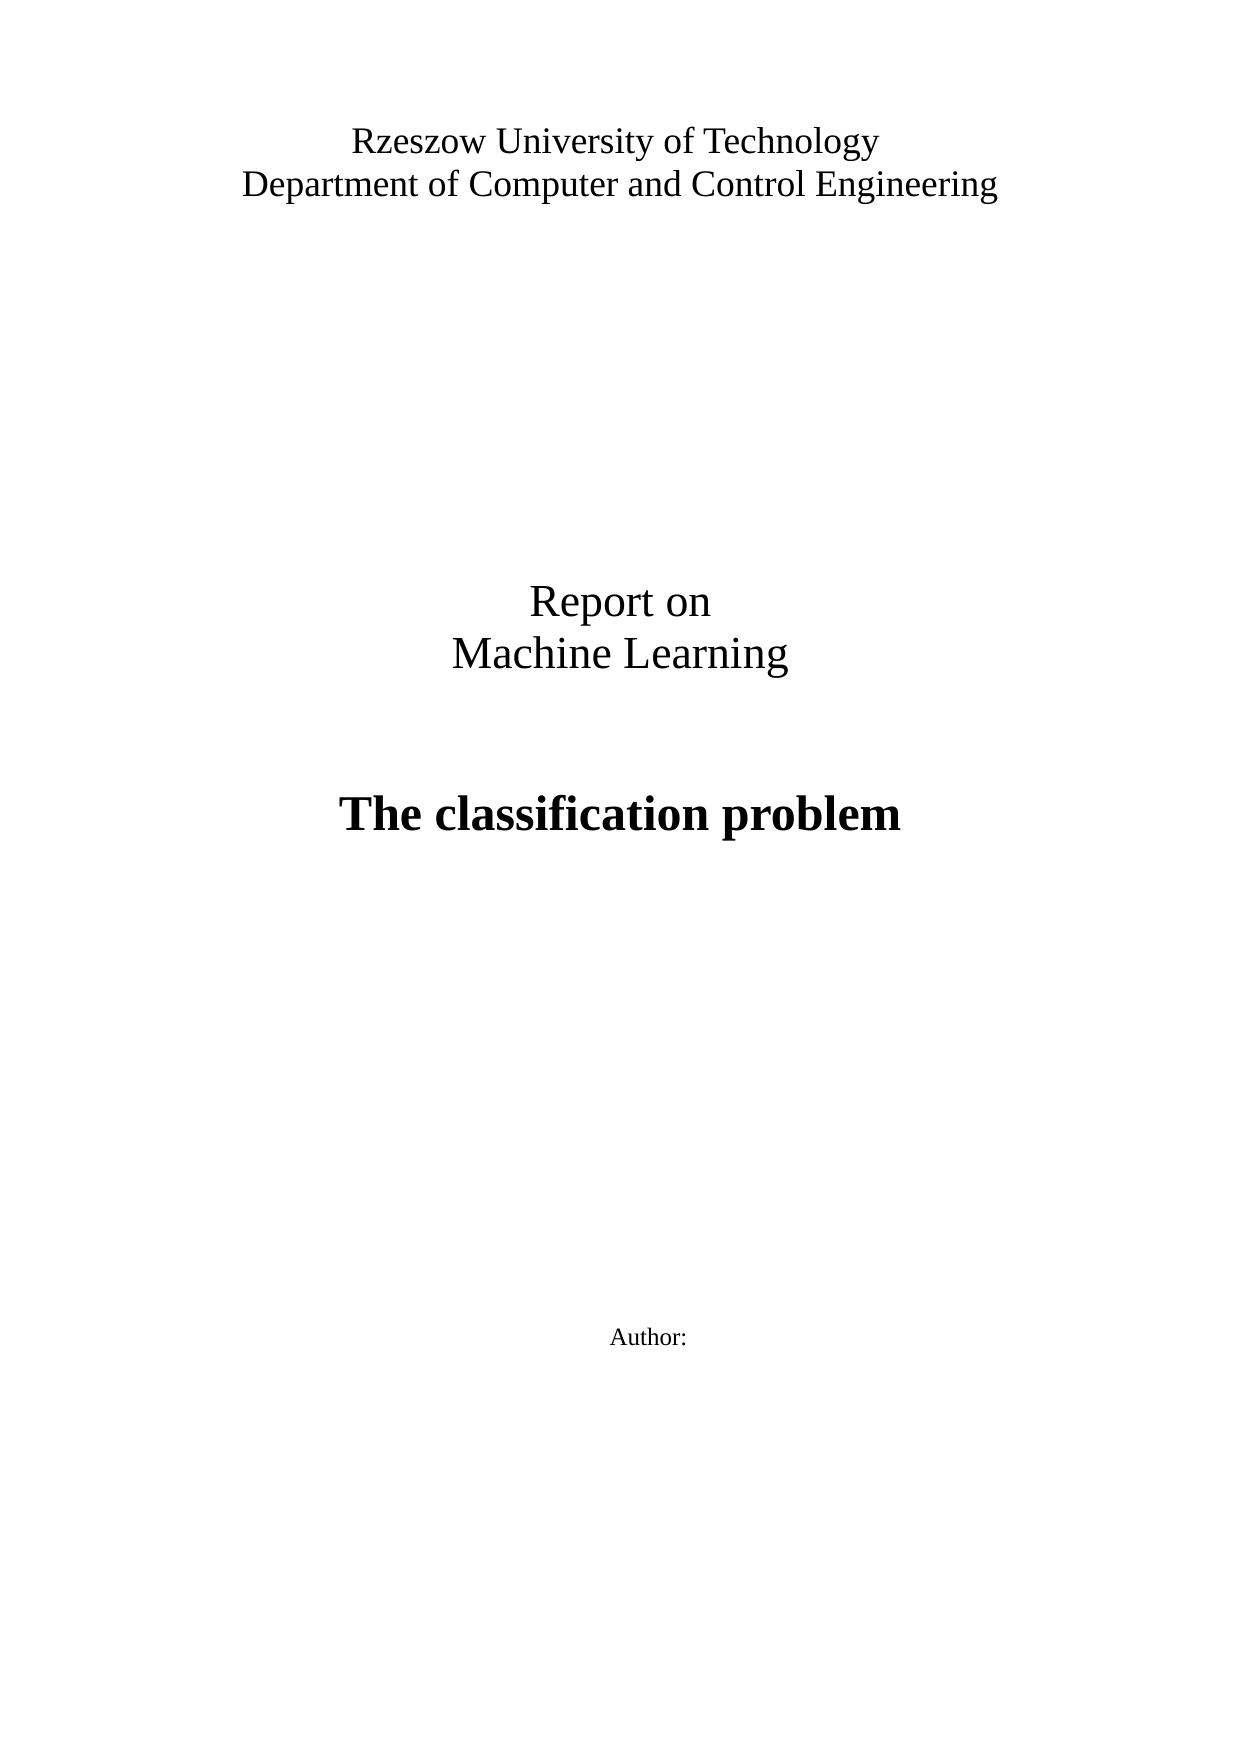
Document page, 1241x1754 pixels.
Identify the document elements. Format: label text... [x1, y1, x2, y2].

text Department of Computer and Control Engineering [118, 161, 1122, 204]
table_cell [604, 1356, 1123, 1519]
text Machine Learning [118, 626, 1122, 679]
text Report on [118, 573, 1122, 626]
text The classification problem [118, 784, 1122, 842]
text Rzeszow University of Technology [118, 118, 1122, 161]
table_header [118, 1316, 604, 1356]
table_cell [118, 1356, 604, 1519]
table_header Author: [604, 1316, 1123, 1356]
